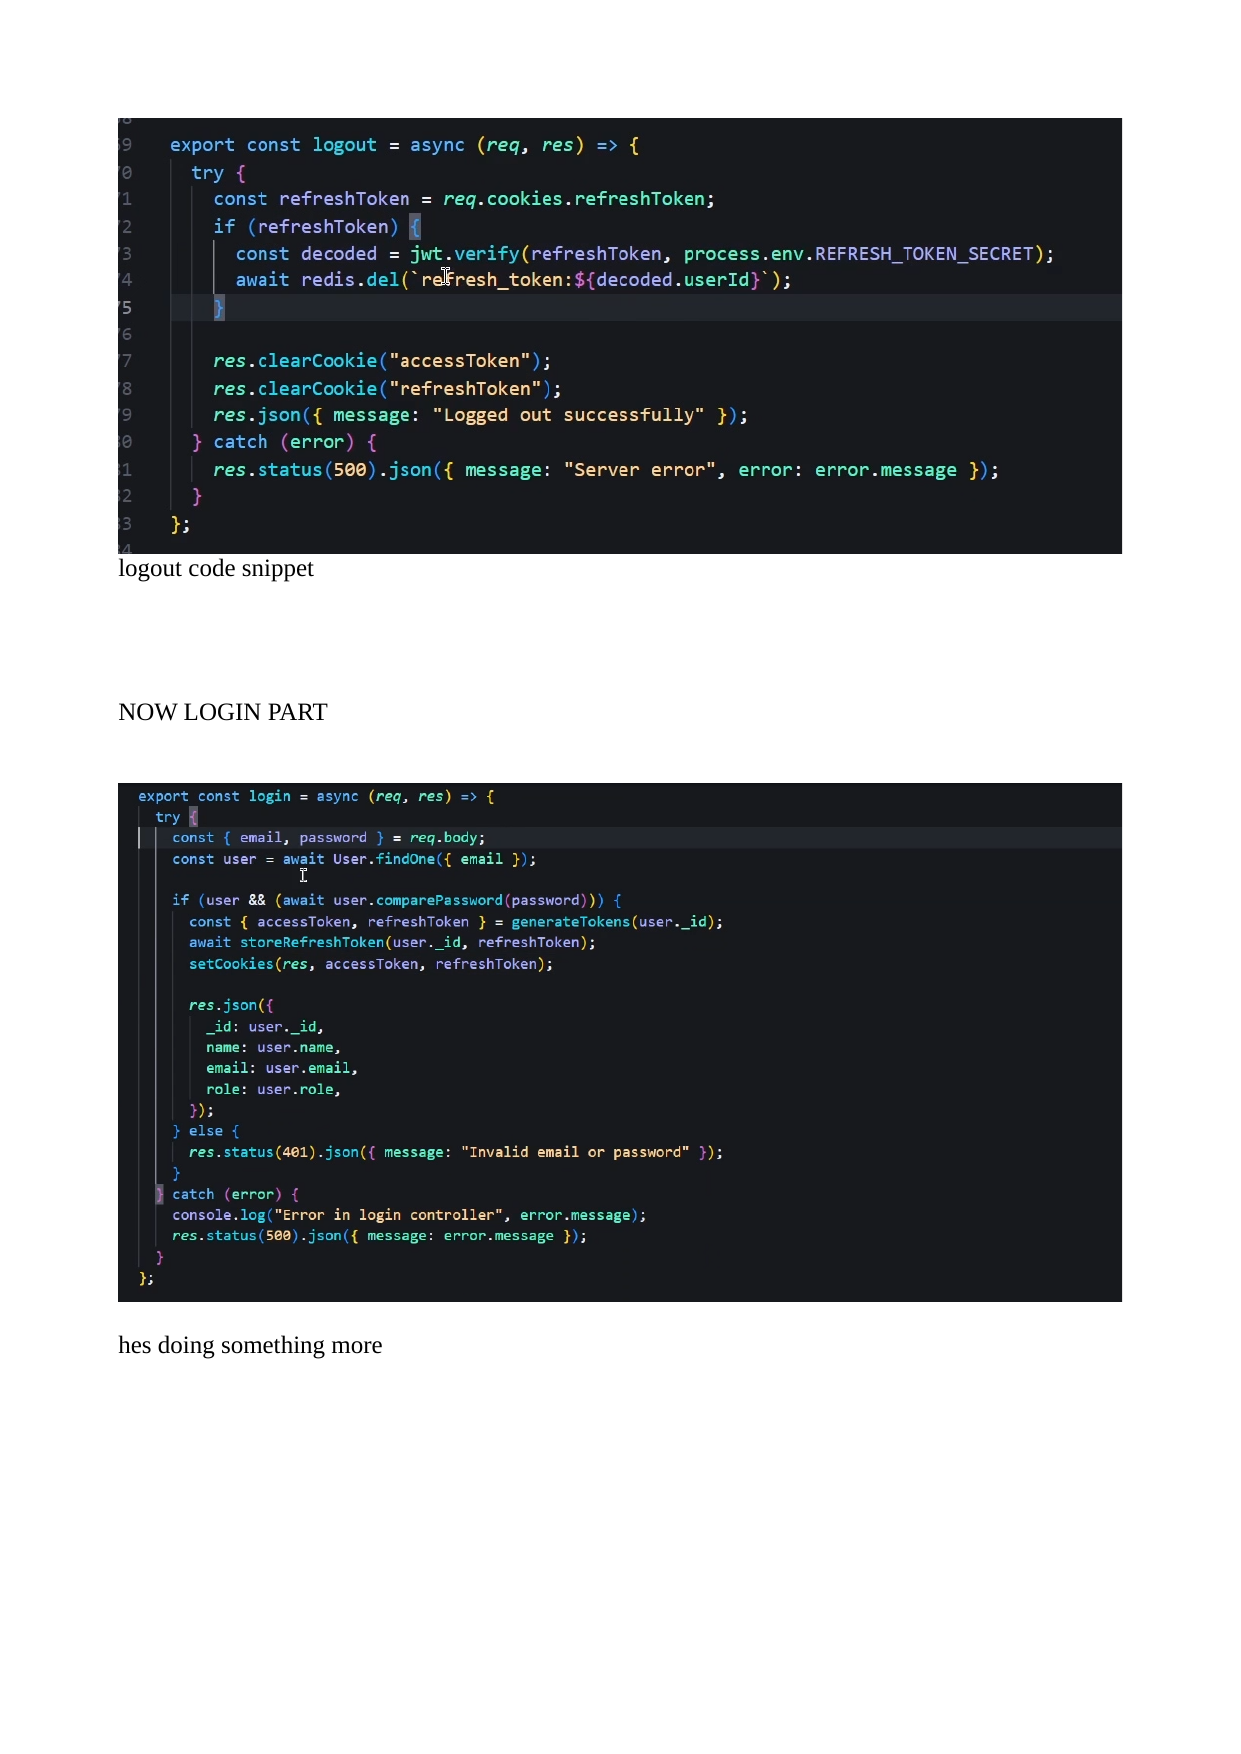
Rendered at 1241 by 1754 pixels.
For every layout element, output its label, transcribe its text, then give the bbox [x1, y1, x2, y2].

text hes doing something more [118, 1302, 1122, 1359]
text logout code snippet [118, 554, 1122, 582]
picture [118, 118, 1123, 554]
text NOW LOGIN PART [118, 697, 1122, 726]
picture [118, 783, 1123, 1302]
